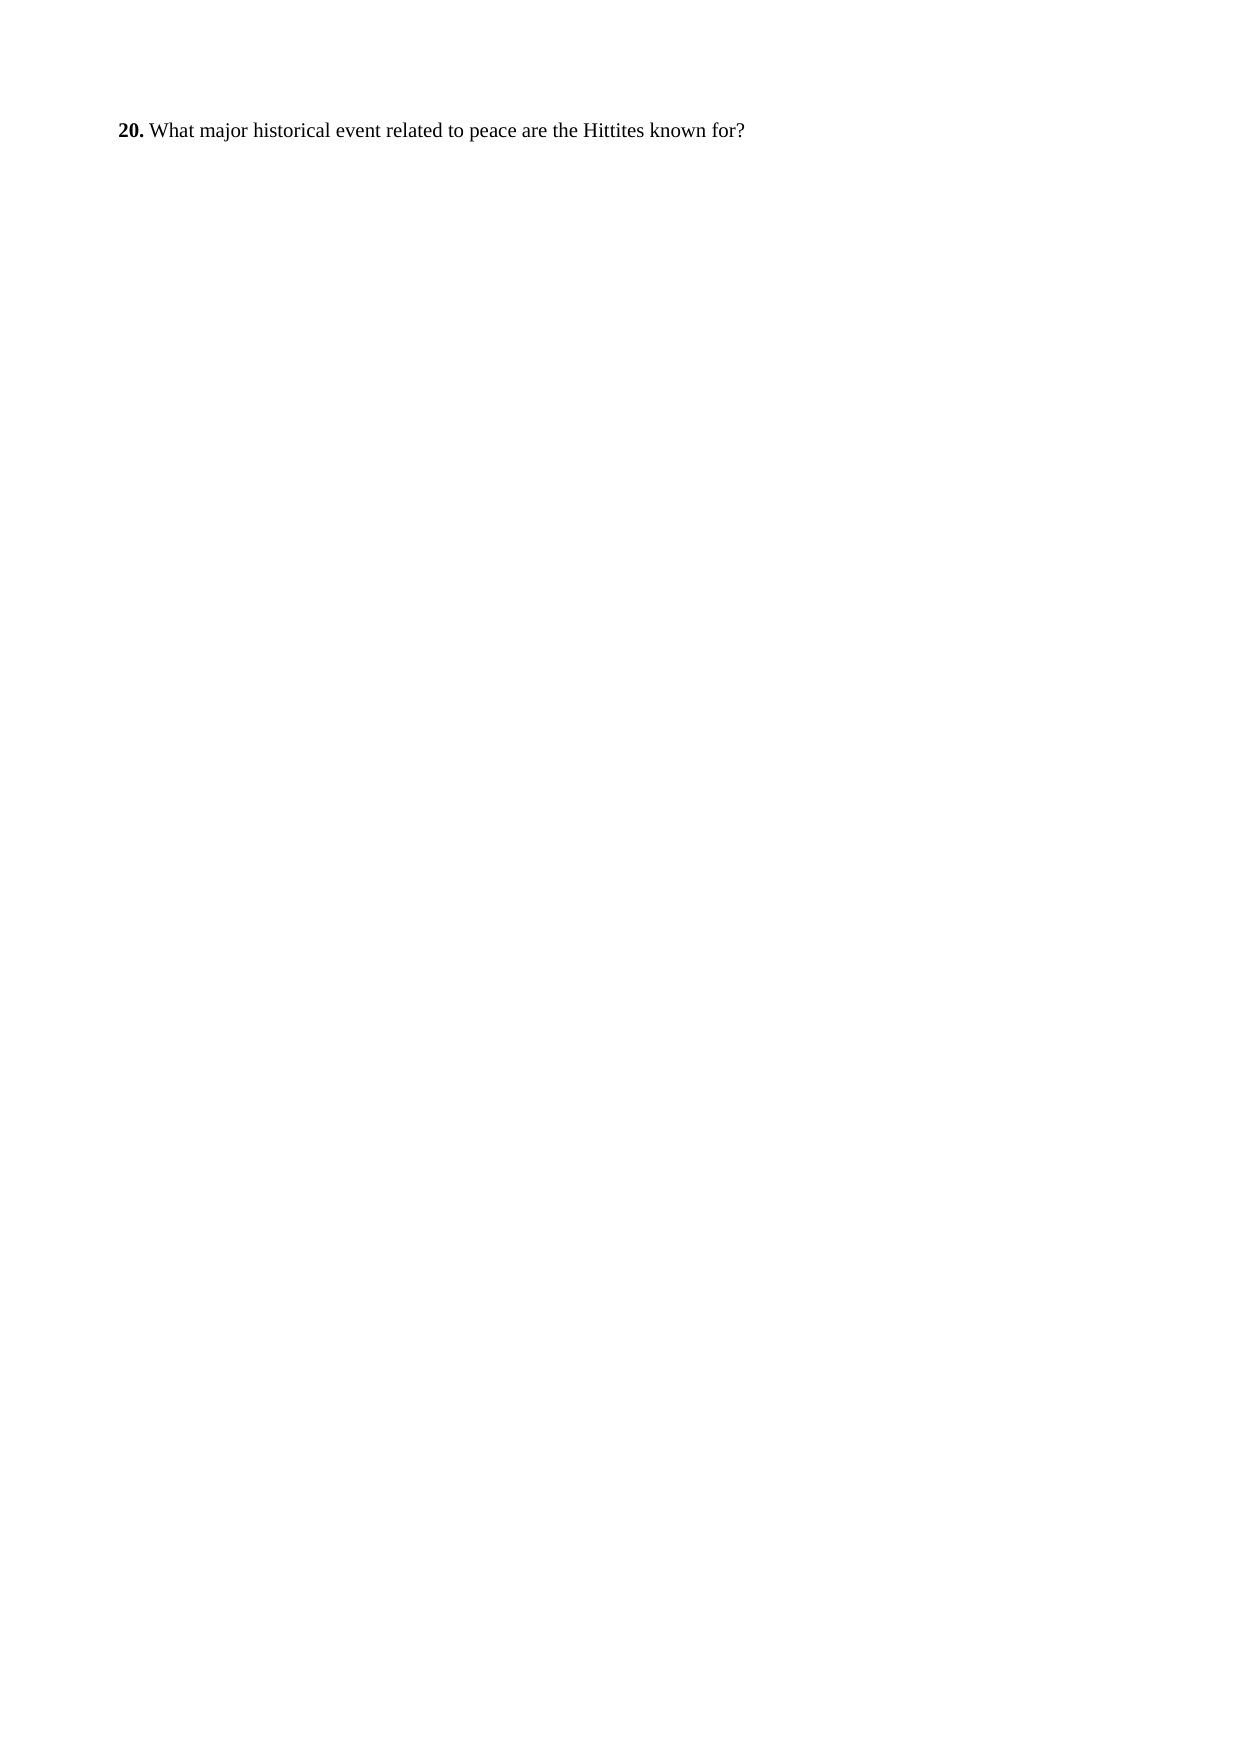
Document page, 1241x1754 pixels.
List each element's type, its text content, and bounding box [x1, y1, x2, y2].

text 20. What major historical event related to peace are the Hittites known for? [118, 118, 1122, 142]
